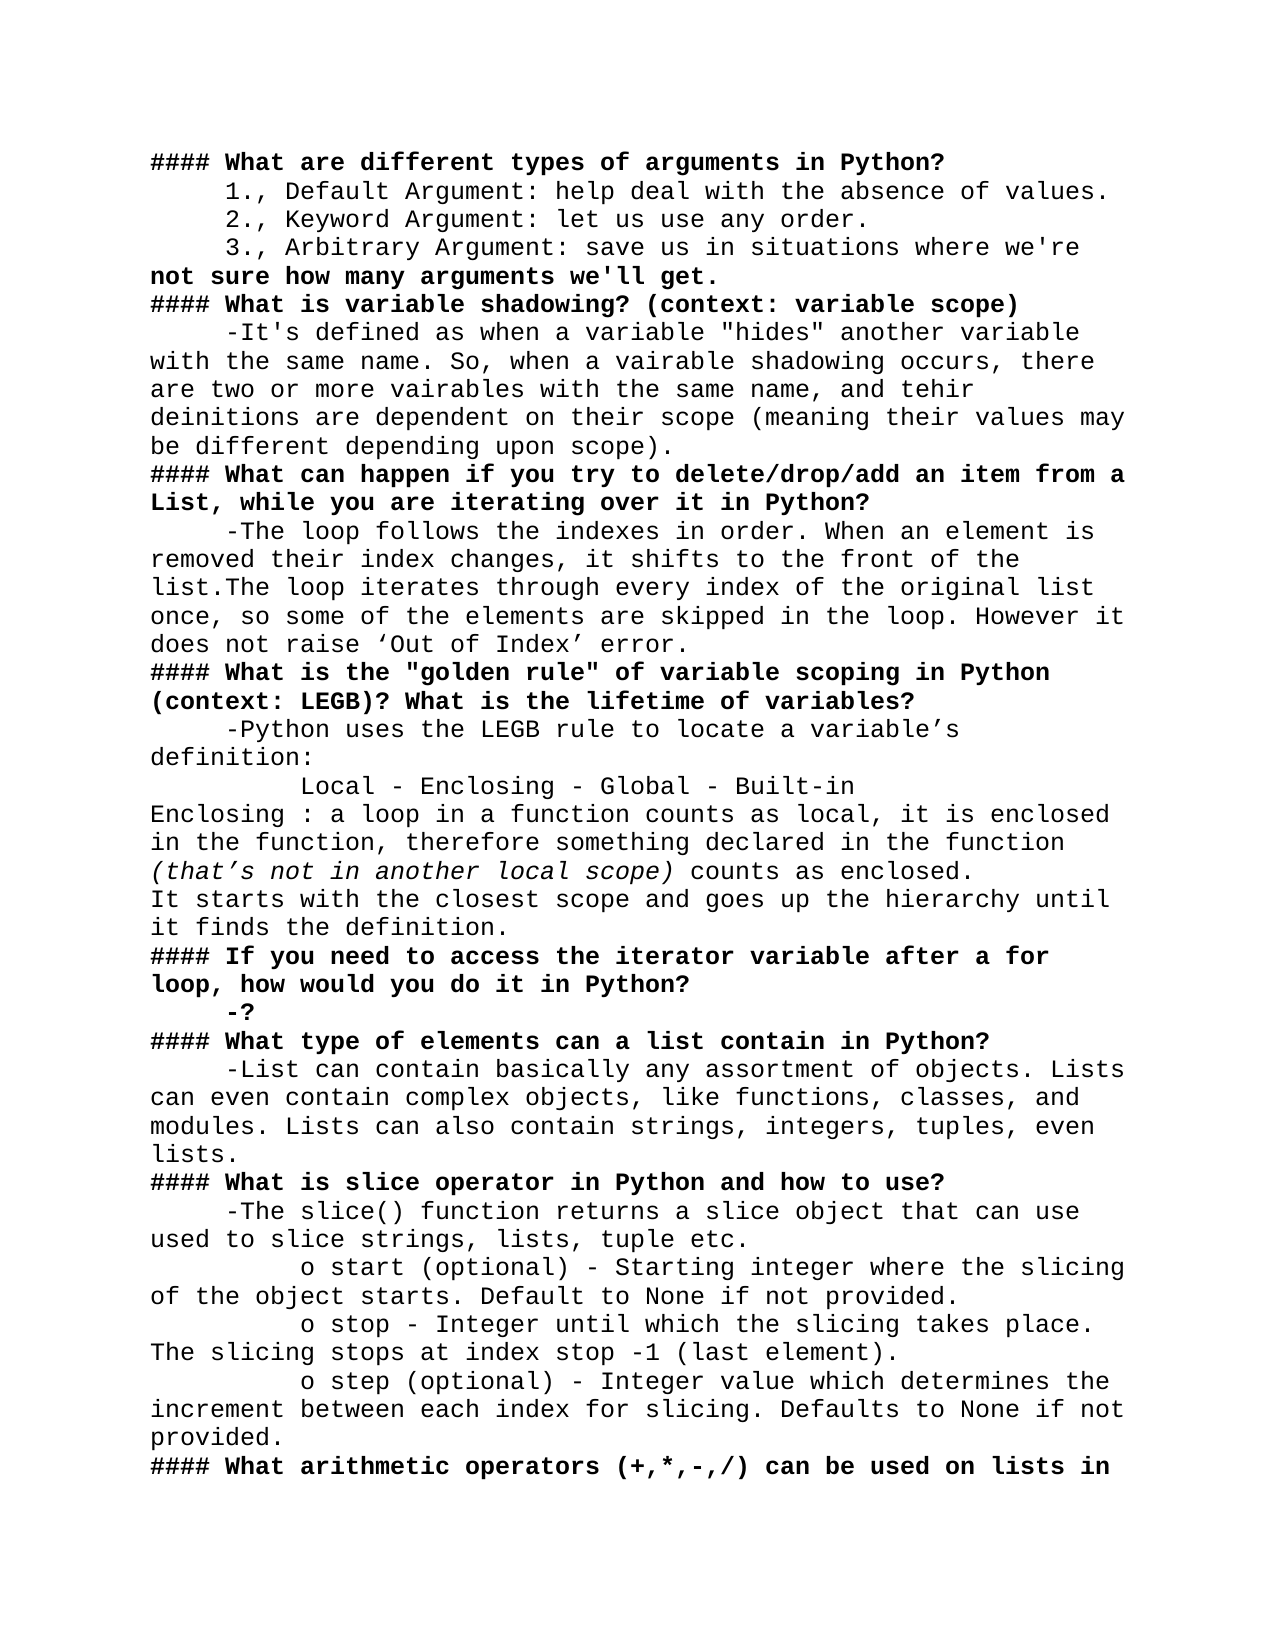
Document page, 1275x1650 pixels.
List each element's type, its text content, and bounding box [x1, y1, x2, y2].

text 1., Default Argument: help deal with the absence of values. [150, 178, 1125, 207]
text -? [150, 1000, 1125, 1028]
text #### If you need to access the iterator variable after a for loop, how would you do it in Python? [150, 943, 1125, 1000]
text -The slice() function returns a slice object that can use used to slice strings, lists, tuple etc. [150, 1198, 1125, 1255]
text #### What arithmetic operators (+,*,-,/) can be used on lists in [150, 1453, 1125, 1482]
text o stop - Integer until which the slicing takes place. The slicing stops at index stop -1 (last element). [150, 1312, 1125, 1368]
text -It's defined as when a variable "hides" another variable with the same name. So, when a vairable shadowing occurs, there are two or more vairables with the same name, and tehir deinitions are dependent on their scope (meaning their values may be different depending upon scope). [150, 320, 1125, 462]
text -The loop follows the indexes in order. When an element is removed their index changes, it shifts to the front of the list.The loop iterates through every index of the original list once, so some of the elements are skipped in the loop. However it does not raise ‘Out of Index’ error. [150, 518, 1125, 660]
text Enclosing : a loop in a function counts as local, it is enclosed in the function, therefore something declared in the function (that’s not in another local scope) counts as enclosed. [150, 802, 1125, 887]
text It starts with the closest scope and goes up the hierarchy until it finds the definition. [150, 887, 1125, 943]
text #### What is slice operator in Python and how to use? [150, 1170, 1125, 1198]
text 3., Arbitrary Argument: save us in situations where we're not sure how many arguments we'll get. [150, 235, 1125, 292]
text 2., Keyword Argument: let us use any order. [150, 207, 1125, 235]
text -Python uses the LEGB rule to locate a variable’s definition: [150, 717, 1125, 773]
text #### What can happen if you try to delete/drop/add an item from a List, while you are iterating over it in Python? [150, 462, 1125, 518]
text #### What is variable shadowing? (context: variable scope) [150, 292, 1125, 320]
text Local - Enclosing - Global - Built-in [150, 773, 1125, 802]
text #### What are different types of arguments in Python? [150, 150, 1125, 178]
text o step (optional) - Integer value which determines the increment between each index for slicing. Defaults to None if not provided. [150, 1368, 1125, 1453]
text o start (optional) - Starting integer where the slicing of the object starts. Default to None if not provided. [150, 1255, 1125, 1312]
text #### What is the "golden rule" of variable scoping in Python (context: LEGB)? What is the lifetime of variables? [150, 660, 1125, 717]
text #### What type of elements can a list contain in Python? [150, 1028, 1125, 1057]
text -List can contain basically any assortment of objects. Lists can even contain complex objects, like functions, classes, and modules. Lists can also contain strings, integers, tuples, even lists. [150, 1057, 1125, 1170]
